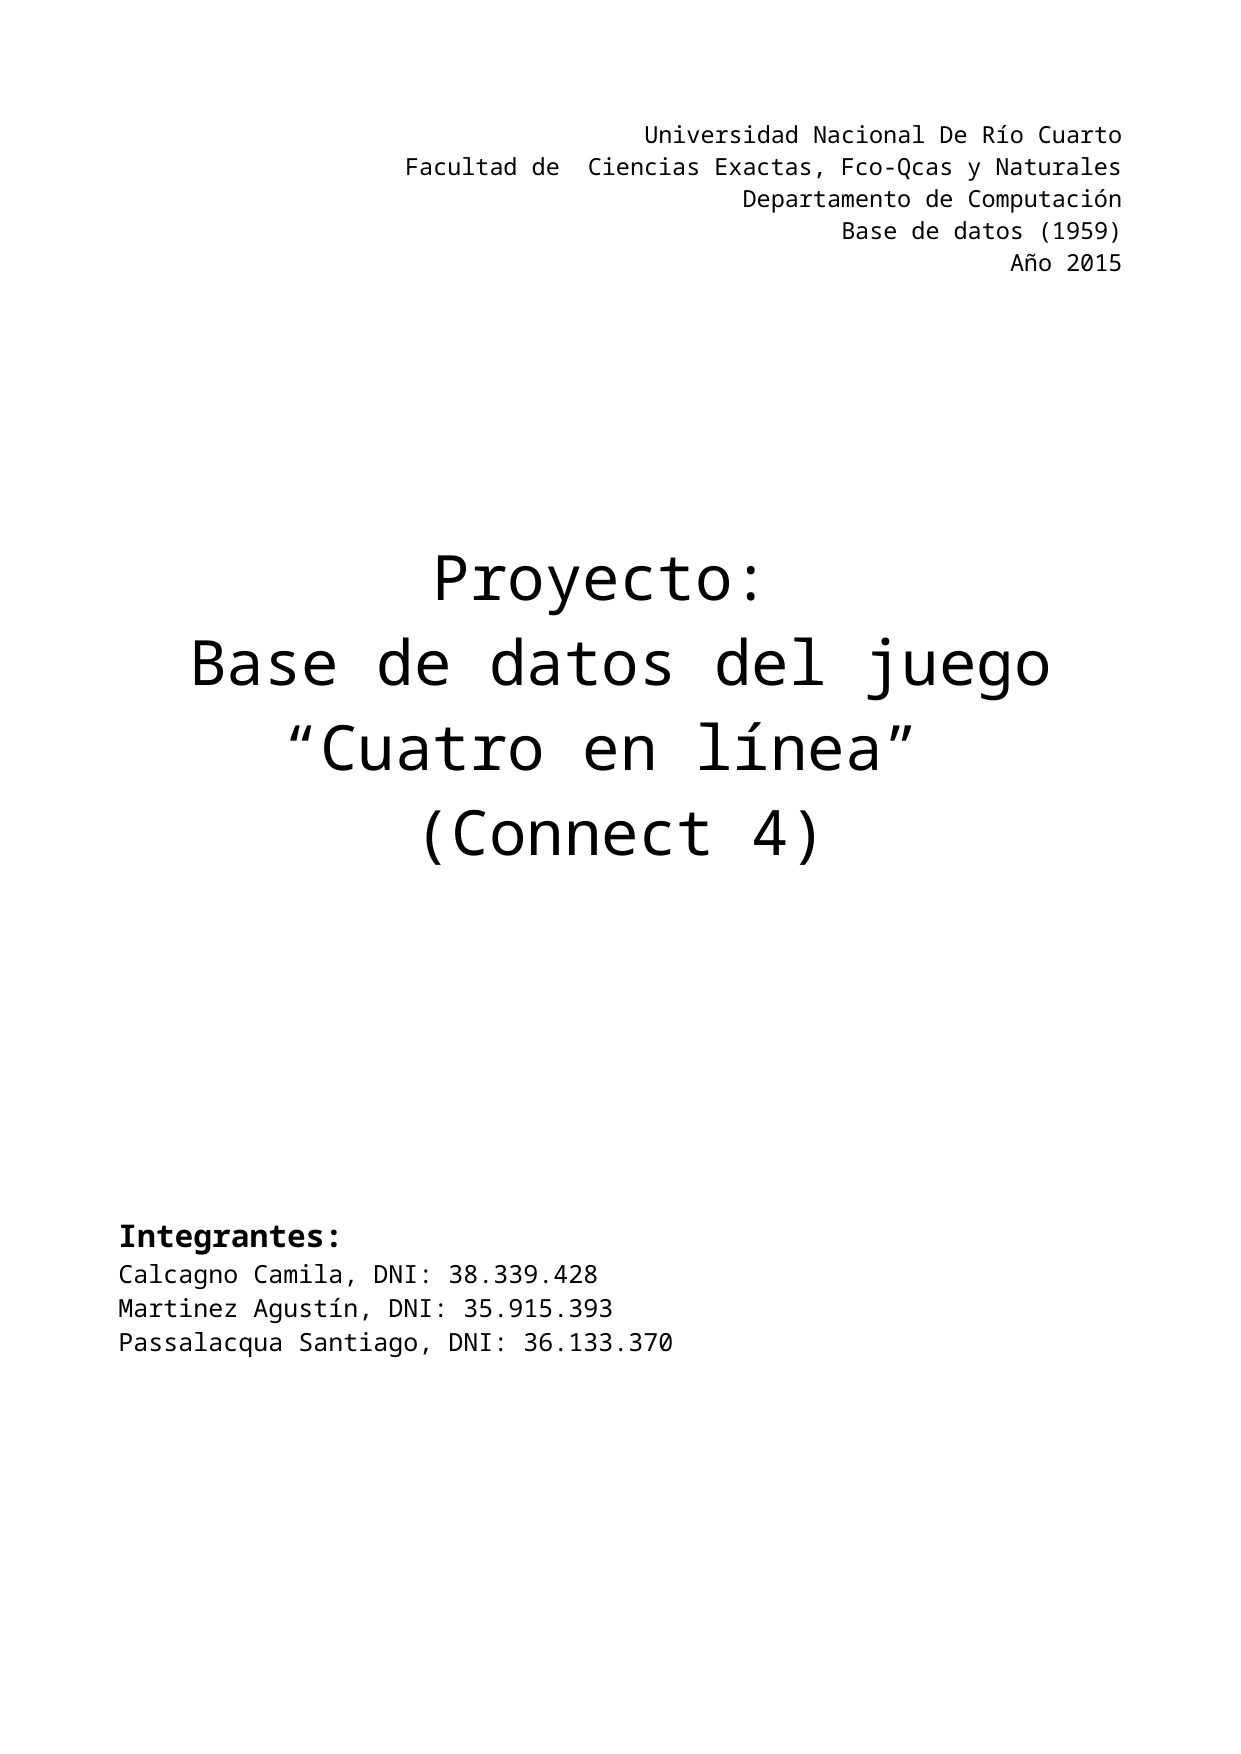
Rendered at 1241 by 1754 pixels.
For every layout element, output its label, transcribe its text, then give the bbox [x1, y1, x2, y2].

text Universidad Nacional De Río Cuarto [118, 118, 1122, 150]
text Base de datos (1959) [118, 214, 1122, 246]
text Facultad de Ciencias Exactas, Fco-Qcas y Naturales [118, 150, 1122, 182]
text Integrantes: [118, 1214, 1122, 1257]
text Martinez Agustín, DNI: 35.915.393 [118, 1291, 1122, 1325]
text Proyecto: [118, 533, 1122, 618]
text Departamento de Computación [118, 182, 1122, 214]
text Passalacqua Santiago, DNI: 36.133.370 [118, 1325, 1122, 1359]
text Base de datos del juego “Cuatro en línea” [118, 618, 1122, 789]
text Calcagno Camila, DNI: 38.339.428 [118, 1257, 1122, 1291]
text Año 2015 [118, 246, 1122, 278]
text (Connect 4) [118, 789, 1122, 874]
